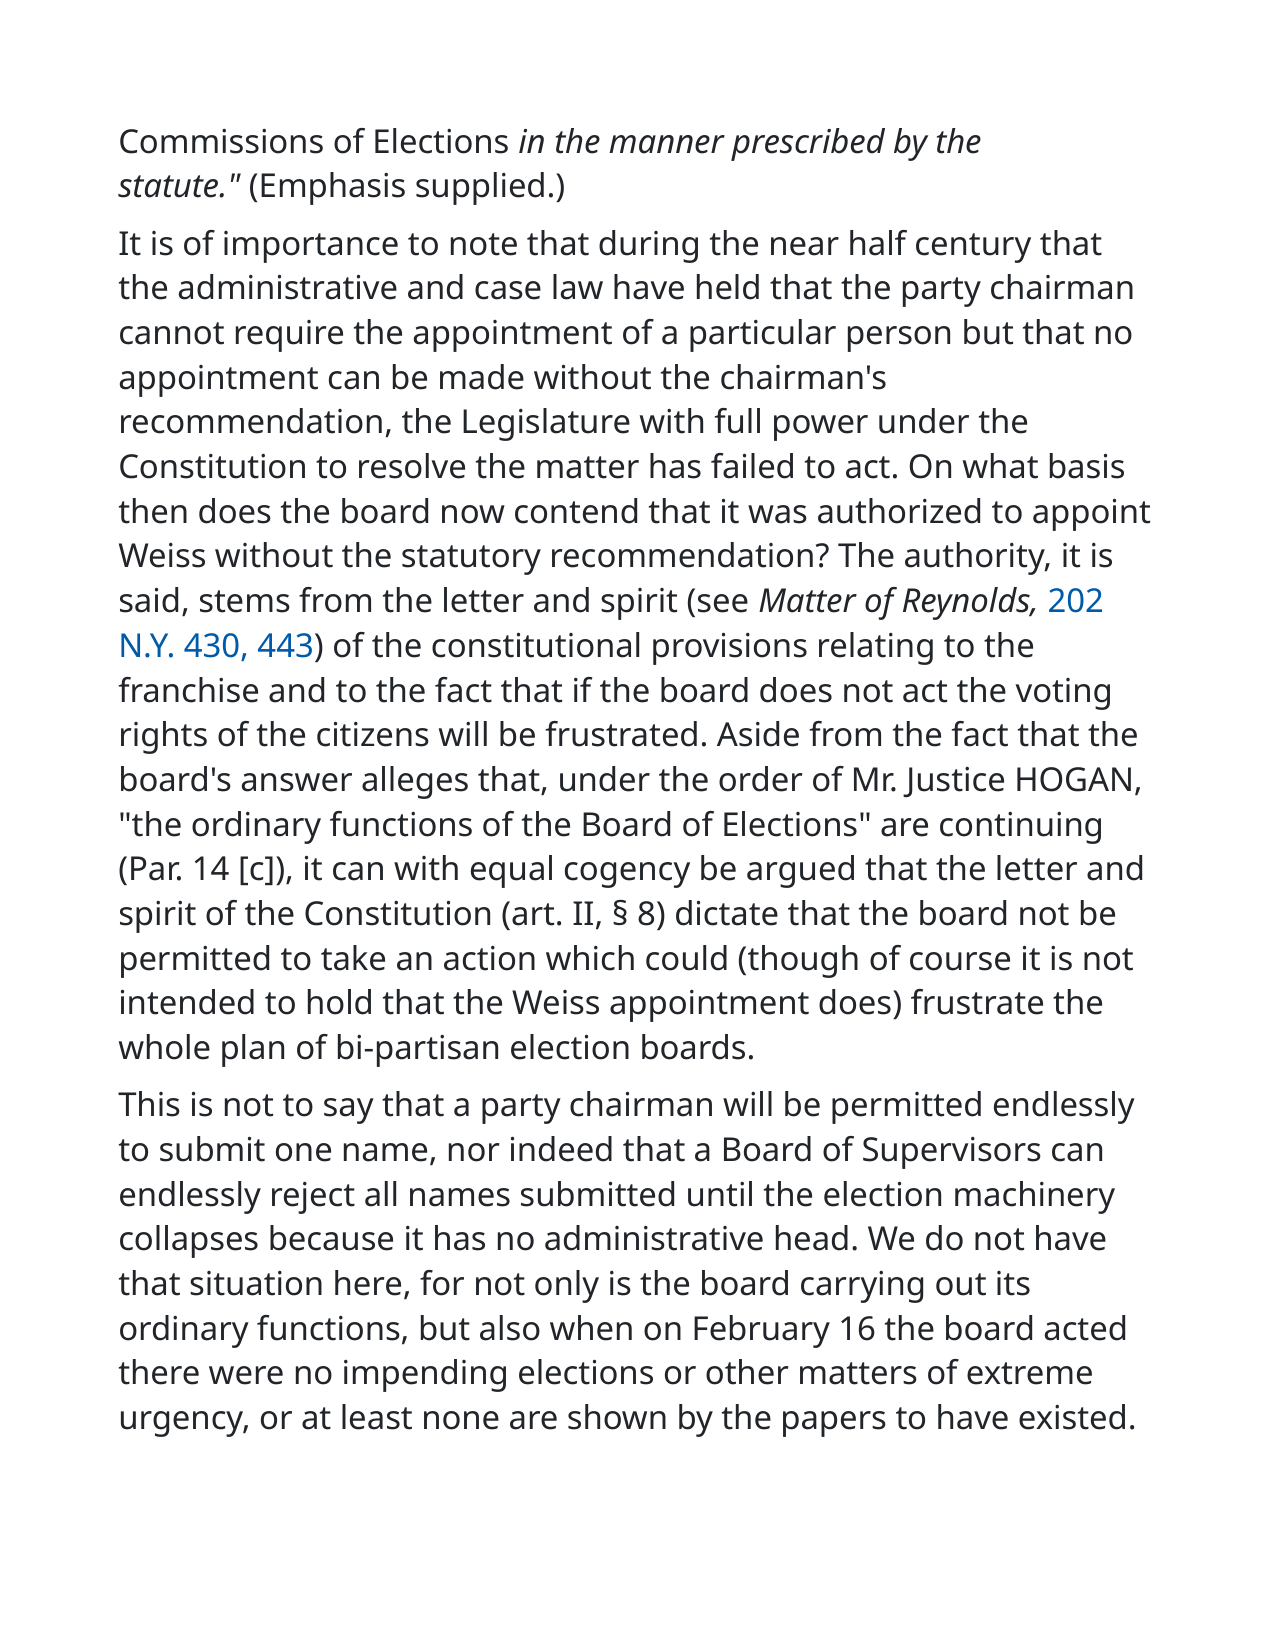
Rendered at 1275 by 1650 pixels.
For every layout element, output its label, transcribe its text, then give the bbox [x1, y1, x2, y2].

text This is not to say that a party chairman will be permitted endlessly to submit one name, nor indeed that a Board of Supervisors can endlessly reject all names submitted until the election machinery collapses because it has no administrative head. We do not have that situation here, for not only is the board carrying out its ordinary functions, but also when on February 16 the board acted there were no impending elections or other matters of extreme urgency, or at least none are shown by the papers to have existed. [118, 1082, 1157, 1439]
text Commissions of Elections in the manner prescribed by the statute." (Emphasis supplied.) [118, 118, 1157, 207]
text It is of importance to note that during the near half century that the administrative and case law have held that the party chairman cannot require the appointment of a particular person but that no appointment can be made without the chairman's recommendation, the Legislature with full power under the Constitution to resolve the matter has failed to act. On what basis then does the board now contend that it was authorized to appoint Weiss without the statutory recommendation? The authority, it is said, stems from the letter and spirit (see Matter of Reynolds, 202 N.Y. 430, 443) of the constitutional provisions relating to the franchise and to the fact that if the board does not act the voting rights of the citizens will be frustrated. Aside from the fact that the board's answer alleges that, under the order of Mr. Justice HOGAN, "the ordinary functions of the Board of Elections" are continuing (Par. 14 [c]), it can with equal cogency be argued that the letter and spirit of the Constitution (art. II, § 8) dictate that the board not be permitted to take an action which could (though of course it is not intended to hold that the Weiss appointment does) frustrate the whole plan of bi-partisan election boards. [118, 220, 1157, 1069]
